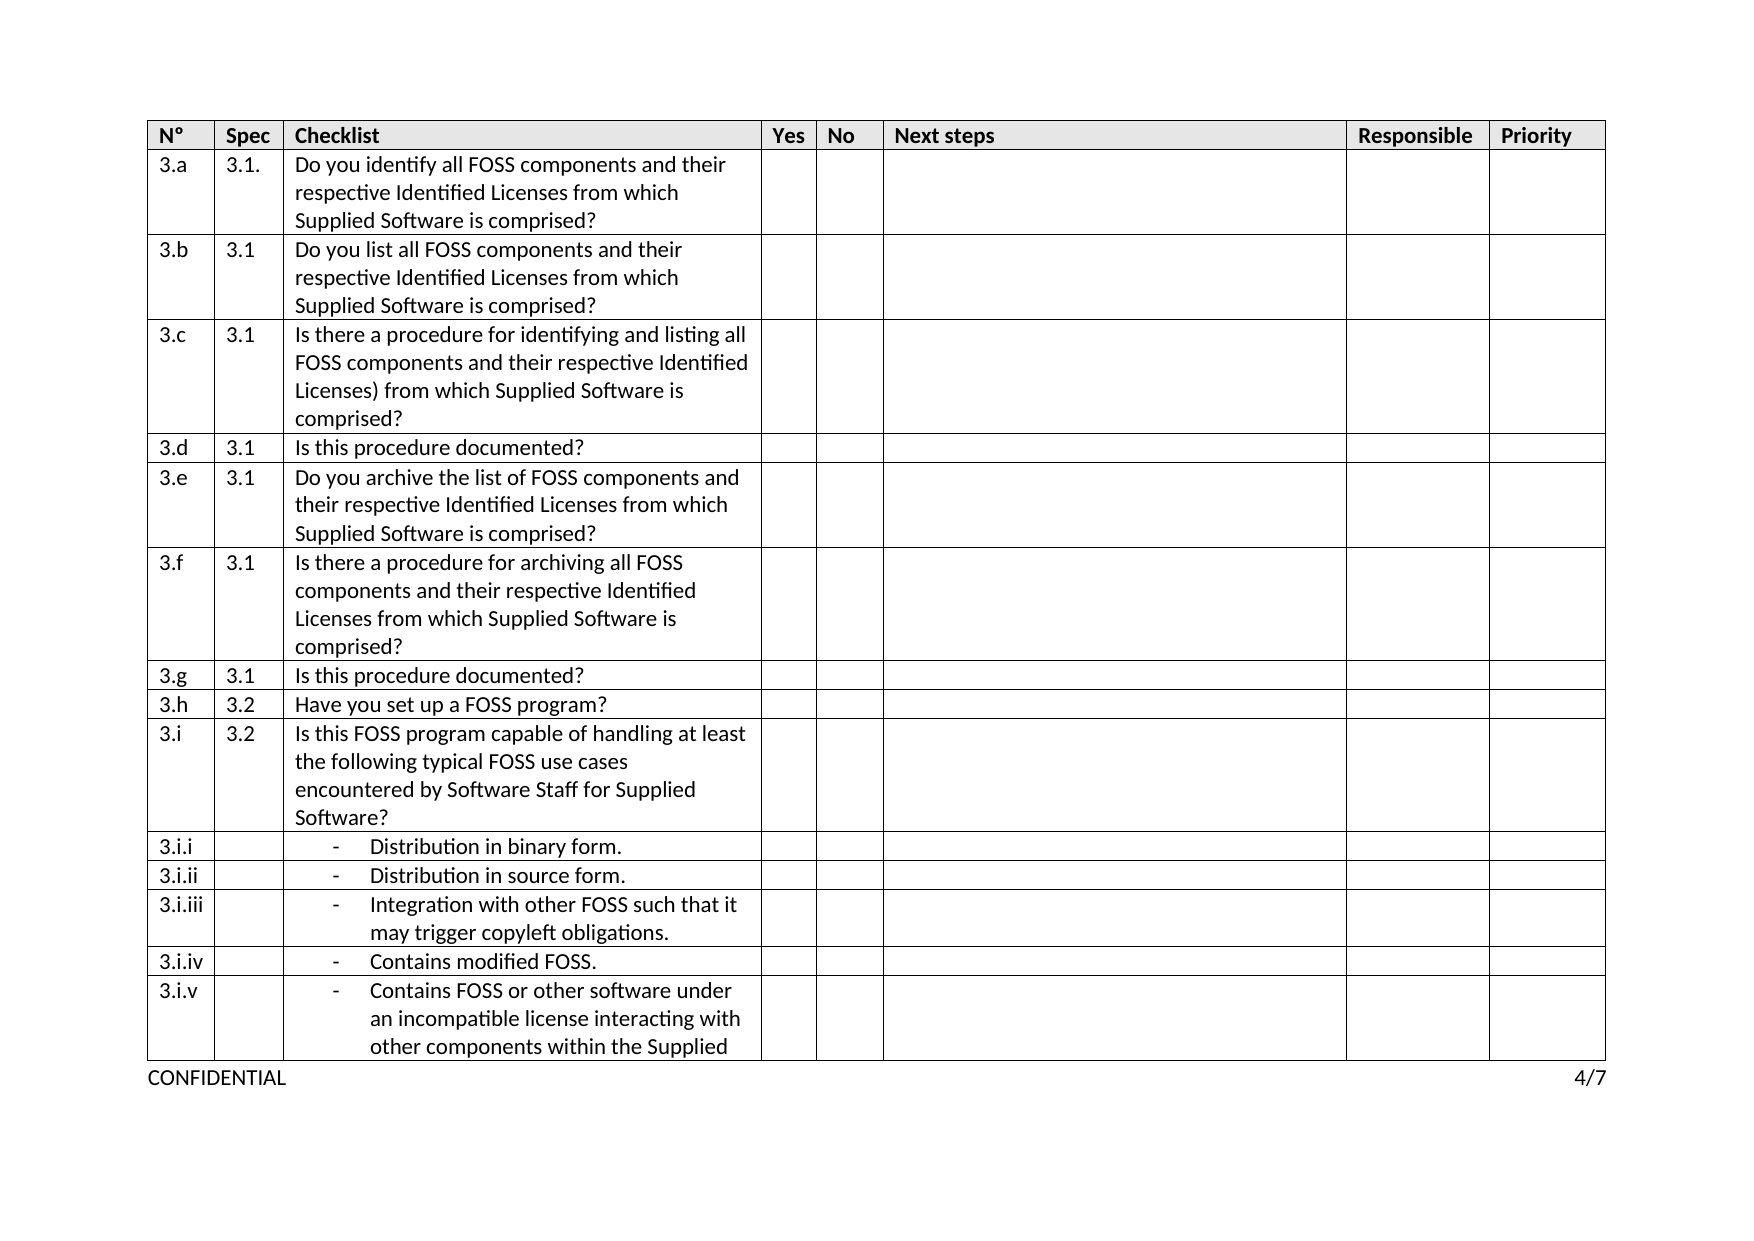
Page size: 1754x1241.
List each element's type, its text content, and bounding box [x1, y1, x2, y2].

table_cell [1490, 235, 1605, 319]
table_cell 3.b [148, 235, 214, 319]
table_cell 3.i.i [148, 832, 214, 860]
table_cell [762, 947, 816, 975]
table_cell [1490, 861, 1605, 889]
table_cell 3.i.v [148, 976, 214, 1060]
table_cell [1347, 463, 1489, 547]
table_cell [884, 690, 1346, 718]
table_cell [884, 548, 1346, 660]
table_cell [817, 690, 883, 718]
table_cell [1490, 690, 1605, 718]
table_header No [817, 121, 883, 149]
table_cell [762, 463, 816, 547]
table_cell [762, 890, 816, 946]
table_cell Integration with other FOSS such that it may trigger copyleft obligations. [284, 890, 761, 946]
table_cell [884, 976, 1346, 1060]
table_header Responsible [1347, 121, 1489, 149]
table_cell [817, 890, 883, 946]
table_cell 3.1 [215, 548, 283, 660]
table_cell 3.i.iii [148, 890, 214, 946]
table_cell [884, 832, 1346, 860]
table_cell Distribution in source form. [284, 861, 761, 889]
table_cell [1347, 832, 1489, 860]
table_cell [215, 890, 283, 946]
table_cell [1490, 976, 1605, 1060]
table_cell [1347, 434, 1489, 462]
table_cell [1347, 976, 1489, 1060]
table_cell [762, 719, 816, 831]
table_cell [1347, 719, 1489, 831]
table_cell 3.i.ii [148, 861, 214, 889]
table_cell 3.2 [215, 690, 283, 718]
table_cell [1490, 832, 1605, 860]
table_cell [884, 150, 1346, 234]
table_cell 3.2 [215, 719, 283, 831]
table_cell 3.1 [215, 463, 283, 547]
table_cell 3.i.iv [148, 947, 214, 975]
table_cell 3.1. [215, 150, 283, 234]
table_cell [762, 976, 816, 1060]
table_cell [817, 861, 883, 889]
table_cell [762, 320, 816, 432]
table_cell Do you identify all FOSS components and their respective Identified Licenses from which Supplied Software is comprised? [284, 150, 761, 234]
table_cell [1347, 947, 1489, 975]
table_cell 3.1 [215, 235, 283, 319]
table_cell [215, 832, 283, 860]
table_cell [884, 890, 1346, 946]
table_cell [884, 947, 1346, 975]
table_cell [1490, 320, 1605, 432]
table_cell [762, 434, 816, 462]
table_cell Is there a procedure for archiving all FOSS components and their respective Identified Licenses from which Supplied Software is comprised? [284, 548, 761, 660]
table_header Yes [762, 121, 816, 149]
table_cell [817, 463, 883, 547]
table_cell 3.d [148, 434, 214, 462]
table_cell [817, 434, 883, 462]
table_cell [817, 235, 883, 319]
table_cell [817, 320, 883, 432]
table_cell Contains FOSS or other software under an incompatible license interacting with other components within the Supplied [284, 976, 761, 1060]
table_cell 3.f [148, 548, 214, 660]
table_header Checklist [284, 121, 761, 149]
table_cell [1490, 548, 1605, 660]
table_cell [884, 434, 1346, 462]
table_cell Is this procedure documented? [284, 661, 761, 689]
table_cell [817, 976, 883, 1060]
table_cell [817, 548, 883, 660]
table_cell [817, 832, 883, 860]
table_cell [1347, 861, 1489, 889]
table_cell 3.1 [215, 320, 283, 432]
table_cell [817, 661, 883, 689]
table_cell 3.a [148, 150, 214, 234]
table_cell [1490, 434, 1605, 462]
table_cell [884, 861, 1346, 889]
table_header Priority [1490, 121, 1605, 149]
table_cell [762, 690, 816, 718]
table_cell [1347, 235, 1489, 319]
table_cell 3.h [148, 690, 214, 718]
table_cell [1347, 690, 1489, 718]
table_cell Is this procedure documented? [284, 434, 761, 462]
table_header Nº [148, 121, 214, 149]
table_cell [1490, 719, 1605, 831]
table_cell Contains modified FOSS. [284, 947, 761, 975]
table_cell 3.i [148, 719, 214, 831]
table_cell [762, 861, 816, 889]
table_cell [762, 548, 816, 660]
table_header Spec [215, 121, 283, 149]
table_cell [884, 719, 1346, 831]
table_cell [1347, 890, 1489, 946]
table_cell 3.1 [215, 434, 283, 462]
table_cell [215, 861, 283, 889]
table_cell [1490, 150, 1605, 234]
table_cell [884, 463, 1346, 547]
table_cell Is there a procedure for identifying and listing all FOSS components and their respective Identified Licenses) from which Supplied Software is comprised? [284, 320, 761, 432]
table_header Next steps [884, 121, 1346, 149]
table_cell [884, 235, 1346, 319]
table_cell 3.1 [215, 661, 283, 689]
table_cell Is this FOSS program capable of handling at least the following typical FOSS use cases encountered by Software Staff for Supplied Software? [284, 719, 761, 831]
table_cell [817, 947, 883, 975]
table_cell [1347, 320, 1489, 432]
table_cell Distribution in binary form. [284, 832, 761, 860]
table_cell [817, 719, 883, 831]
table_cell Do you archive the list of FOSS components and their respective Identified Licenses from which Supplied Software is comprised? [284, 463, 761, 547]
table_cell [215, 976, 283, 1060]
table_cell [817, 150, 883, 234]
table_cell [1347, 150, 1489, 234]
table_cell [1490, 947, 1605, 975]
table_cell [1347, 661, 1489, 689]
table_cell 3.c [148, 320, 214, 432]
table_cell [762, 150, 816, 234]
table_cell [1490, 661, 1605, 689]
table_cell [1490, 463, 1605, 547]
table_cell [762, 661, 816, 689]
table_cell [762, 235, 816, 319]
table_cell [1490, 890, 1605, 946]
table_cell Have you set up a FOSS program? [284, 690, 761, 718]
table_cell 3.e [148, 463, 214, 547]
table_cell 3.g [148, 661, 214, 689]
table_cell [762, 832, 816, 860]
table_cell [884, 320, 1346, 432]
table_cell [1347, 548, 1489, 660]
table_cell Do you list all FOSS components and their respective Identified Licenses from which Supplied Software is comprised? [284, 235, 761, 319]
table_cell [215, 947, 283, 975]
table_cell [884, 661, 1346, 689]
